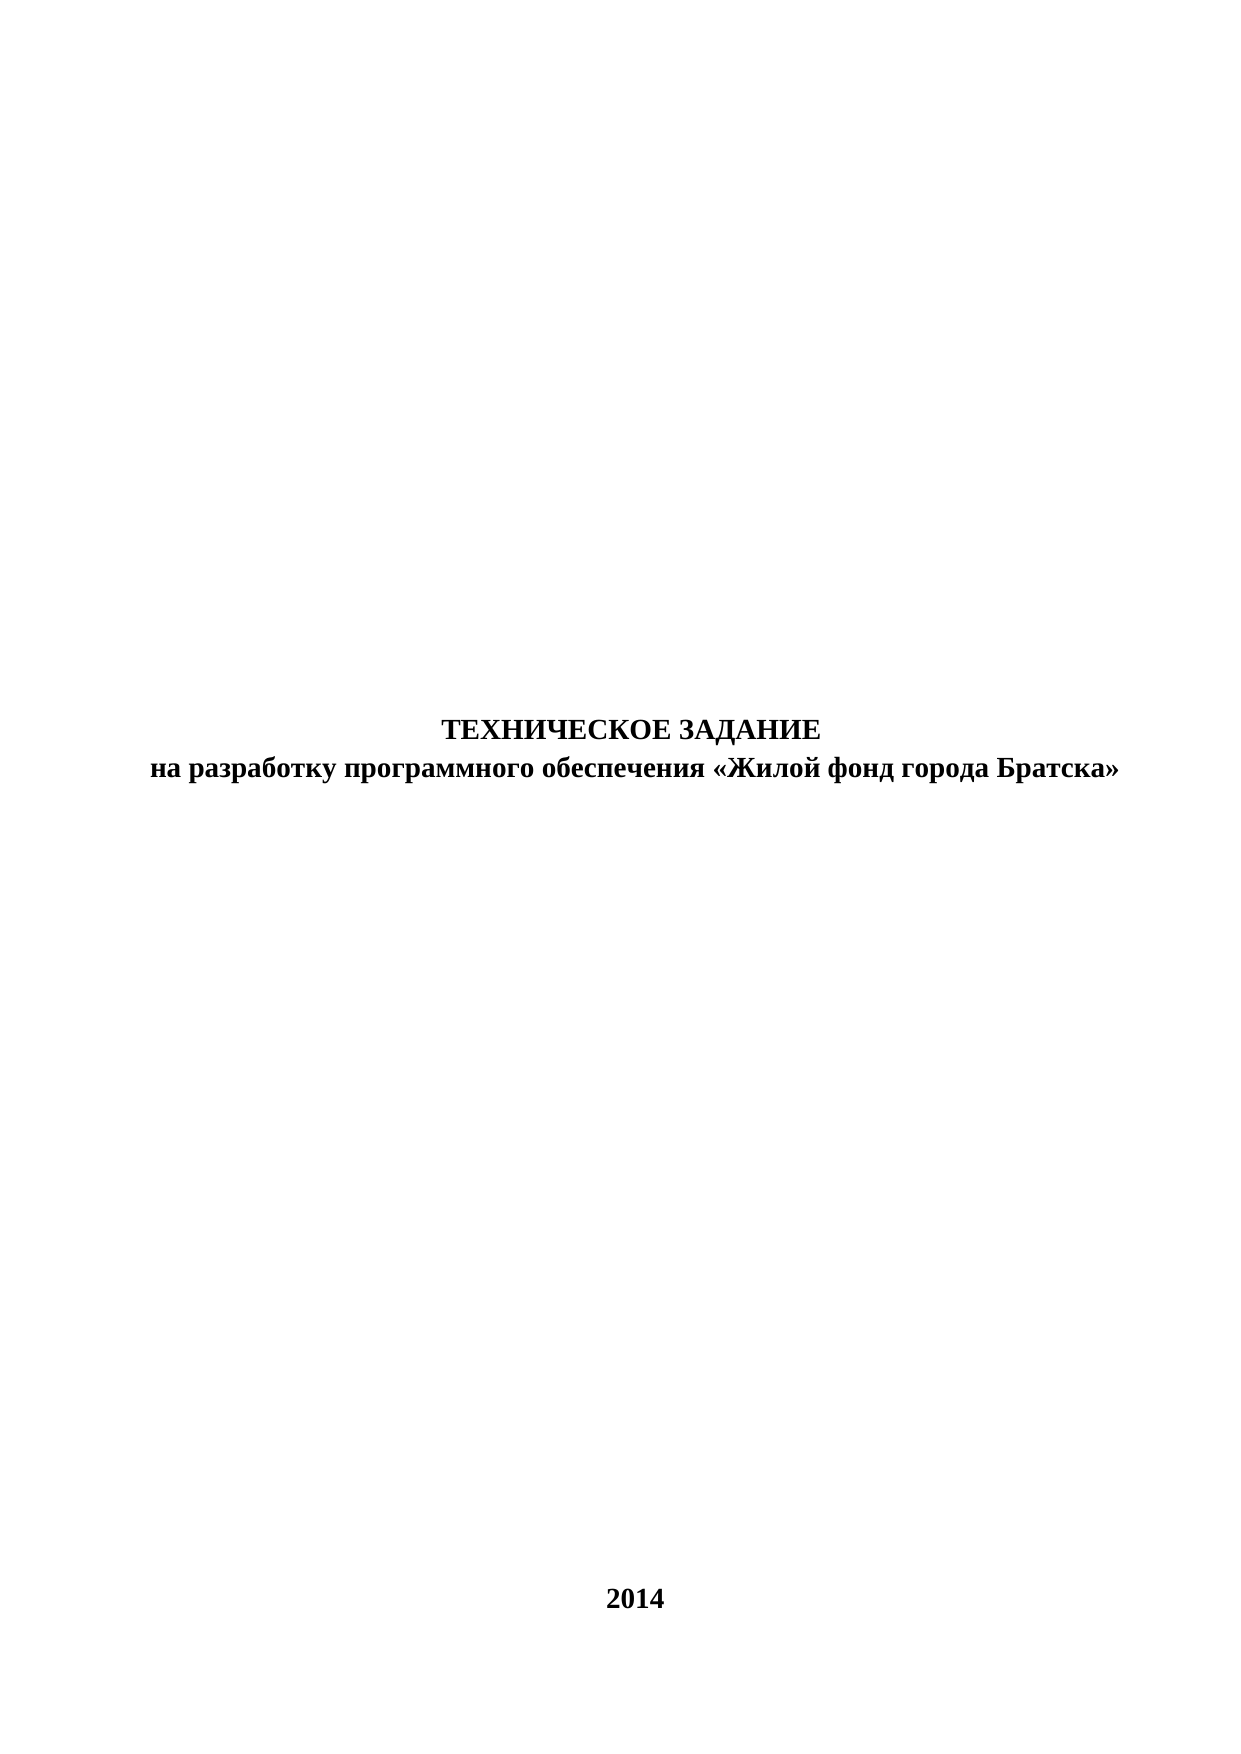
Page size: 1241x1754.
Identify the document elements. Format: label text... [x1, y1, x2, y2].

text на разработку программного обеспечения «Жилой фонд города Братска» [118, 750, 1152, 784]
text 2014 [118, 1582, 1152, 1615]
text ТЕХНИЧЕСКОЕ ЗАДАНИЕ [118, 712, 1152, 745]
